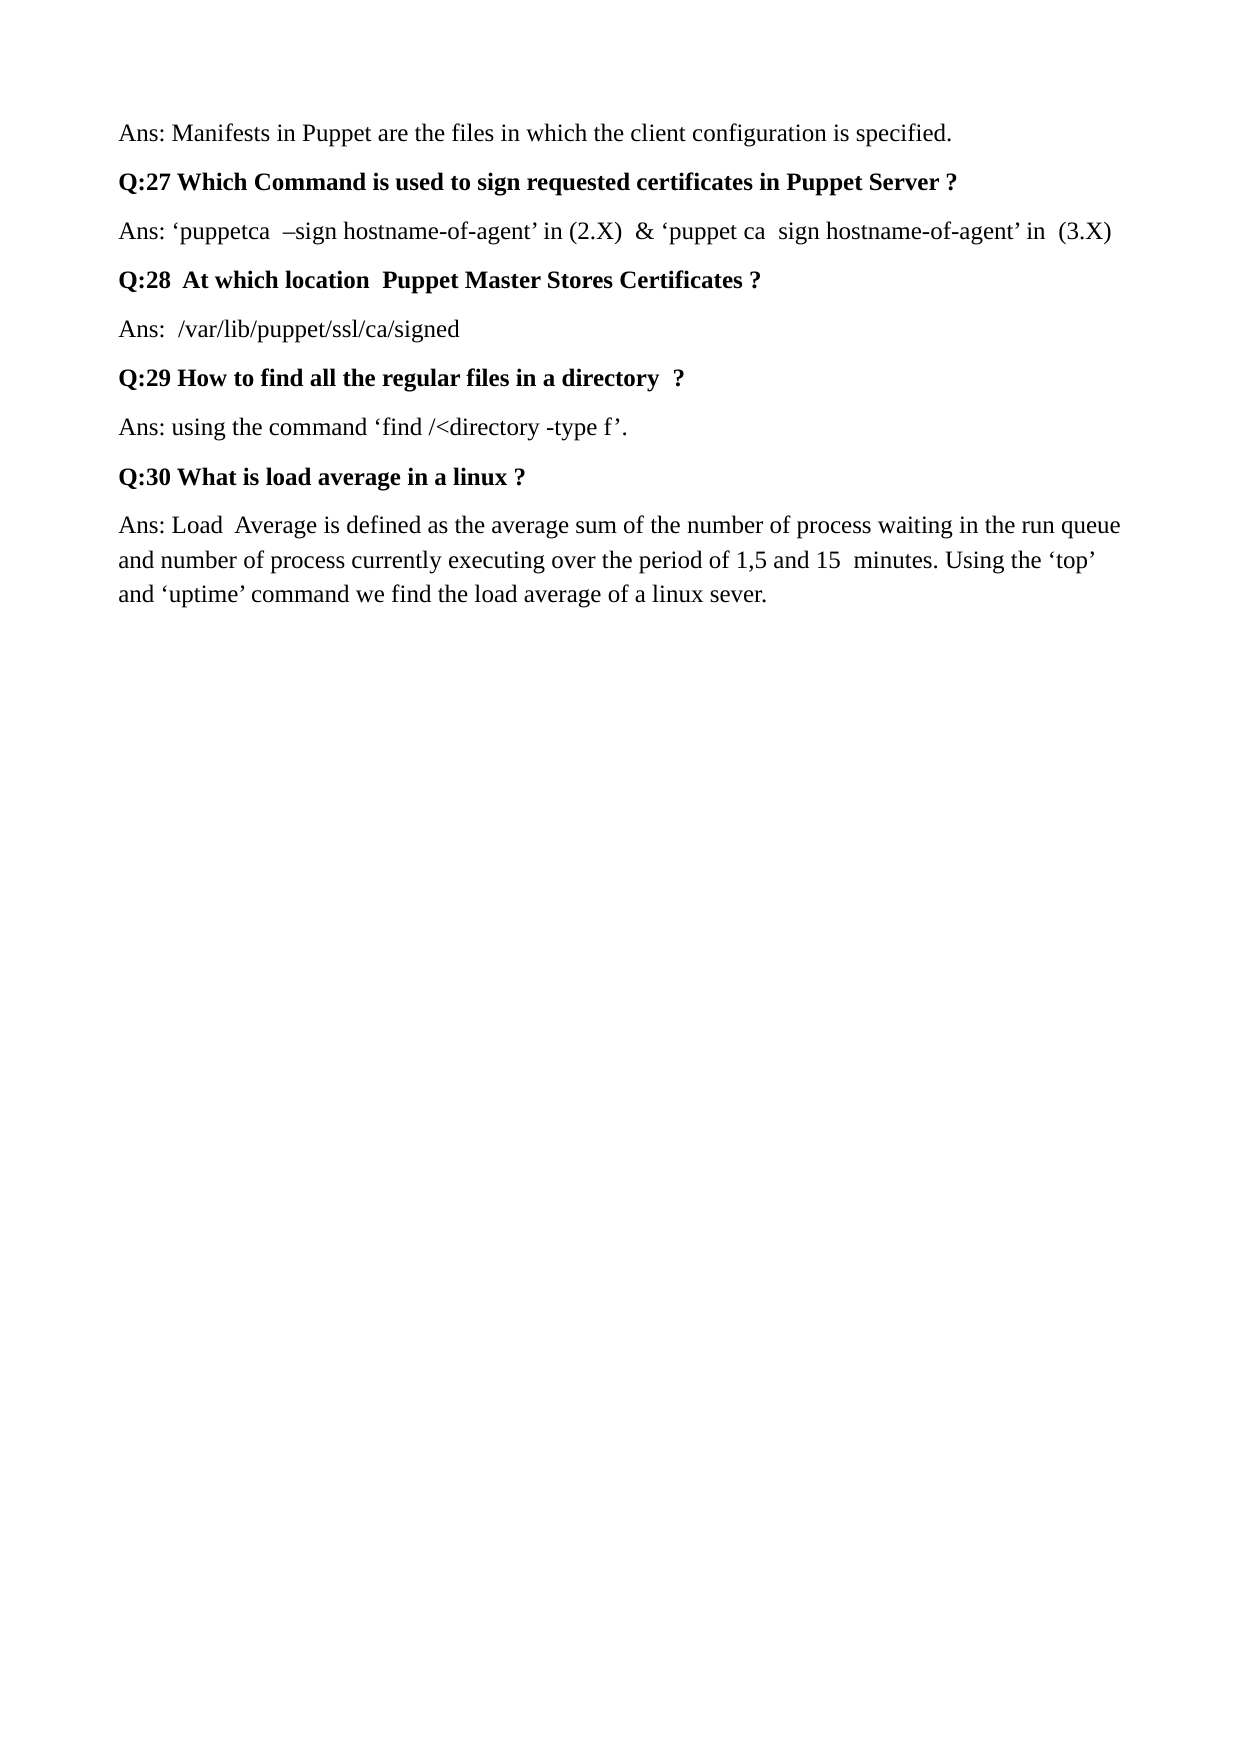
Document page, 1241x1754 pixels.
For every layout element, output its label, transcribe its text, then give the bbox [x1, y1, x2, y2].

text Q:28 At which location Puppet Master Stores Certificates ? [118, 265, 1122, 294]
text Q:27 Which Command is used to sign requested certificates in Puppet Server ? [118, 167, 1122, 196]
text Ans: Manifests in Puppet are the files in which the client configuration is specified. [118, 118, 1122, 147]
text Ans: /var/lib/puppet/ssl/ca/signed [118, 314, 1122, 343]
text Ans: ‘puppetca –sign hostname-of-agent’ in (2.X) & ‘puppet ca sign hostname-of-agent’ in (3.X) [118, 216, 1122, 245]
text Ans: using the command ‘find /<directory -type f’. [118, 412, 1122, 441]
text Q:29 How to find all the regular files in a directory ? [118, 363, 1122, 392]
text Ans: Load Average is defined as the average sum of the number of process waiting in the run queue and number of process currently executing over the period of 1,5 and 15 minutes. Using the ‘top’ and ‘uptime’ command we find the load average of a linux sever. [118, 511, 1122, 608]
text Q:30 What is load average in a linux ? [118, 462, 1122, 490]
